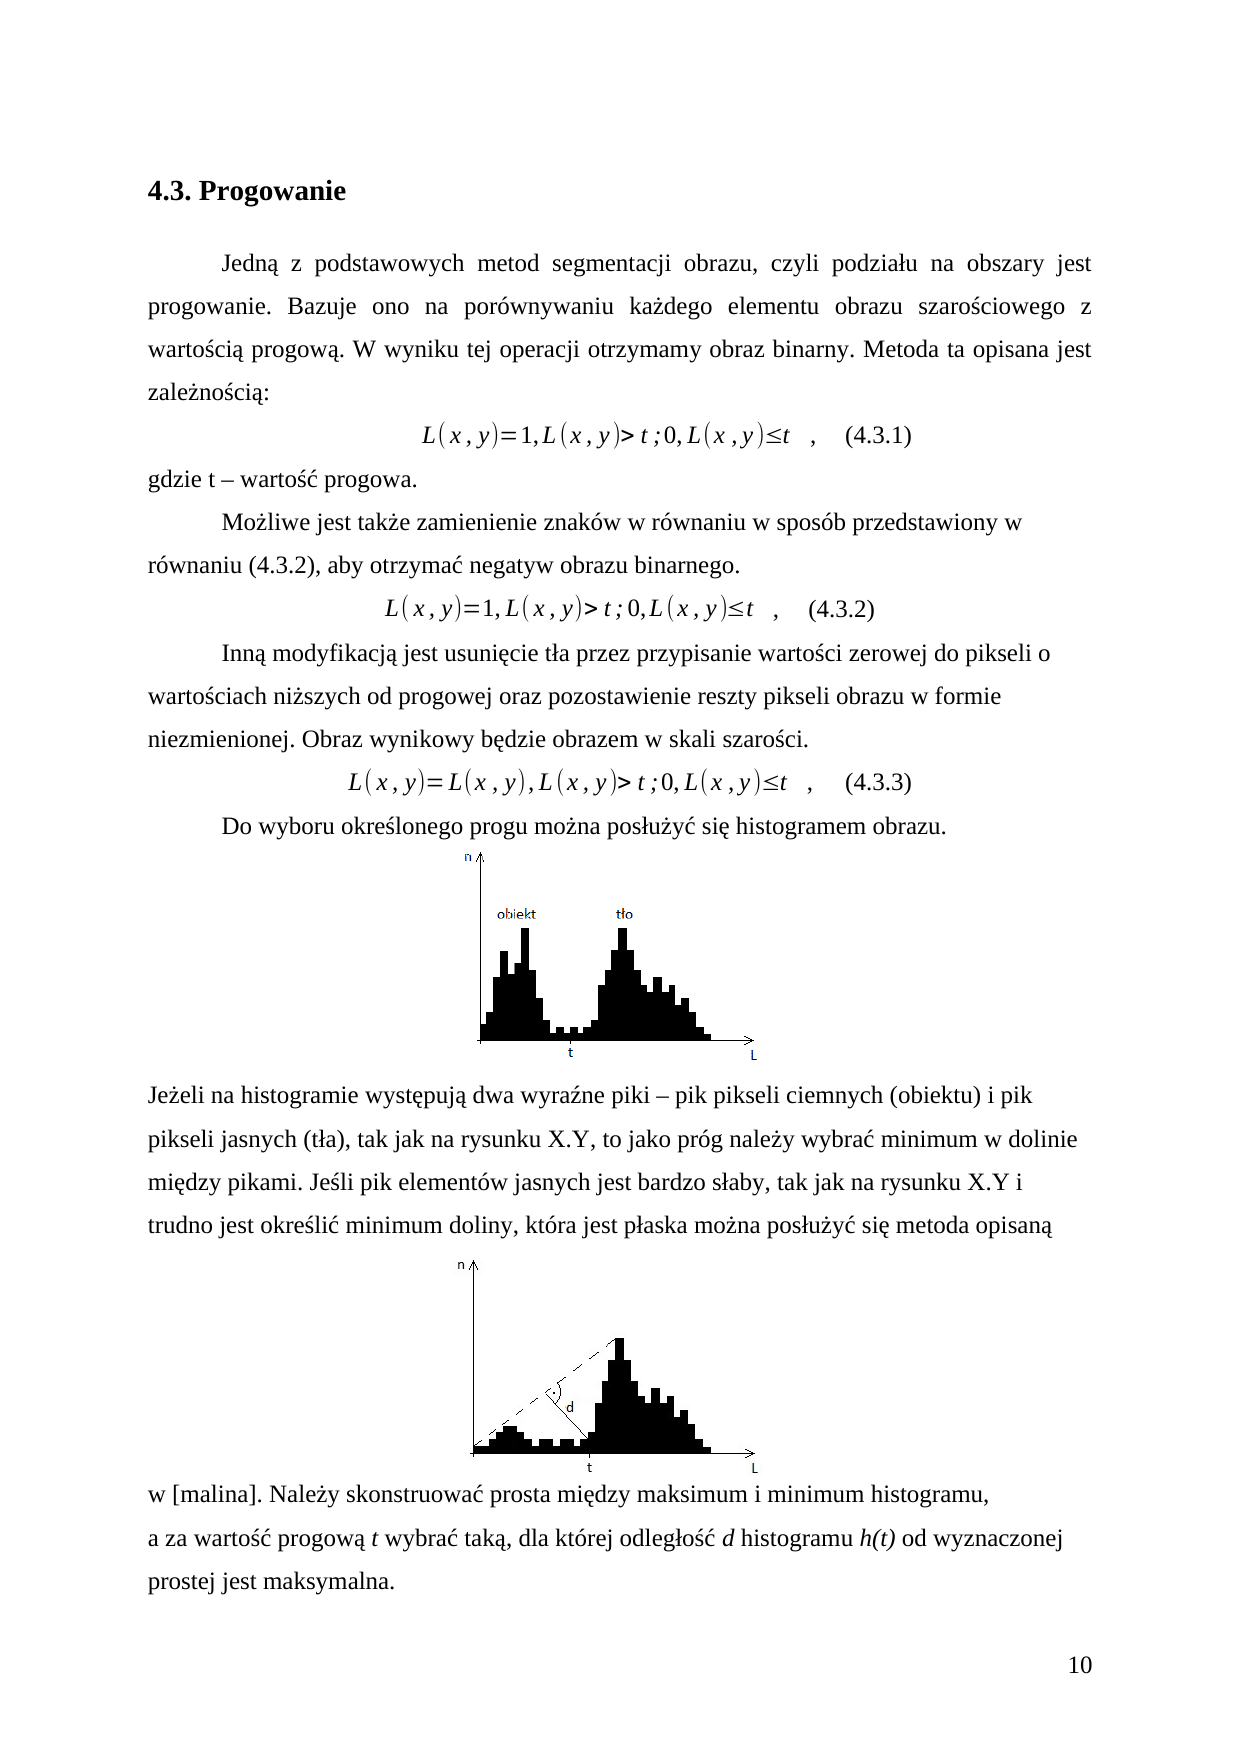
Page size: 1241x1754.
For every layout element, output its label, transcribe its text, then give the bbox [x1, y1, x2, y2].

subtitle 4.3. Progowanie [148, 173, 1093, 206]
text Jeżeli na histogramie występują dwa wyraźne piki – pik pikseli ciemnych (obiektu) i pik pikseli jasnych (tła), tak jak na rysunku X.Y, to jako próg należy wybrać minimum w dolinie między pikami. Jeśli pik elementów jasnych jest bardzo słaby, tak jak na rysunku X.Y i trudno jest określić minimum doliny, która jest płaska można posłużyć się metoda opisaną w [malina]. Należy skonstruować prosta między maksimum i minimum histogramu, a za wartość progową t wybrać taką, dla której odległość d histogramu h(t) od wyznaczonej prostej jest maksymalna. [148, 854, 1093, 1594]
text , (4.3.2) [148, 594, 1093, 623]
text gdzie t – wartość progowa. [148, 464, 1093, 493]
picture [451, 845, 770, 1067]
text , (4.3.1) [148, 420, 1093, 450]
text Inną modyfikacją jest usunięcie tła przez przypisanie wartości zerowej do pikseli o wartościach niższych od progowej oraz pozostawienie reszty pikseli obrazu w formie niezmienionej. Obraz wynikowy będzie obrazem w skali szarości. [148, 638, 1093, 753]
text Możliwe jest także zamienienie znaków w równaniu w sposób przedstawiony w równaniu (4.3.2), aby otrzymać negatyw obrazu binarnego. [148, 507, 1093, 579]
text Jedną z podstawowych metod segmentacji obrazu, czyli podziału na obszary jest progowanie. Bazuje ono na porównywaniu każdego elementu obrazu szarościowego z wartością progową. W wyniku tej operacji otrzymamy obraz binarny. Metoda ta opisana jest zależnością: [148, 248, 1093, 406]
picture [444, 1252, 770, 1480]
text Do wyboru określonego progu można posłużyć się histogramem obrazu. [148, 811, 1093, 840]
text , (4.3.3) [148, 767, 1093, 797]
